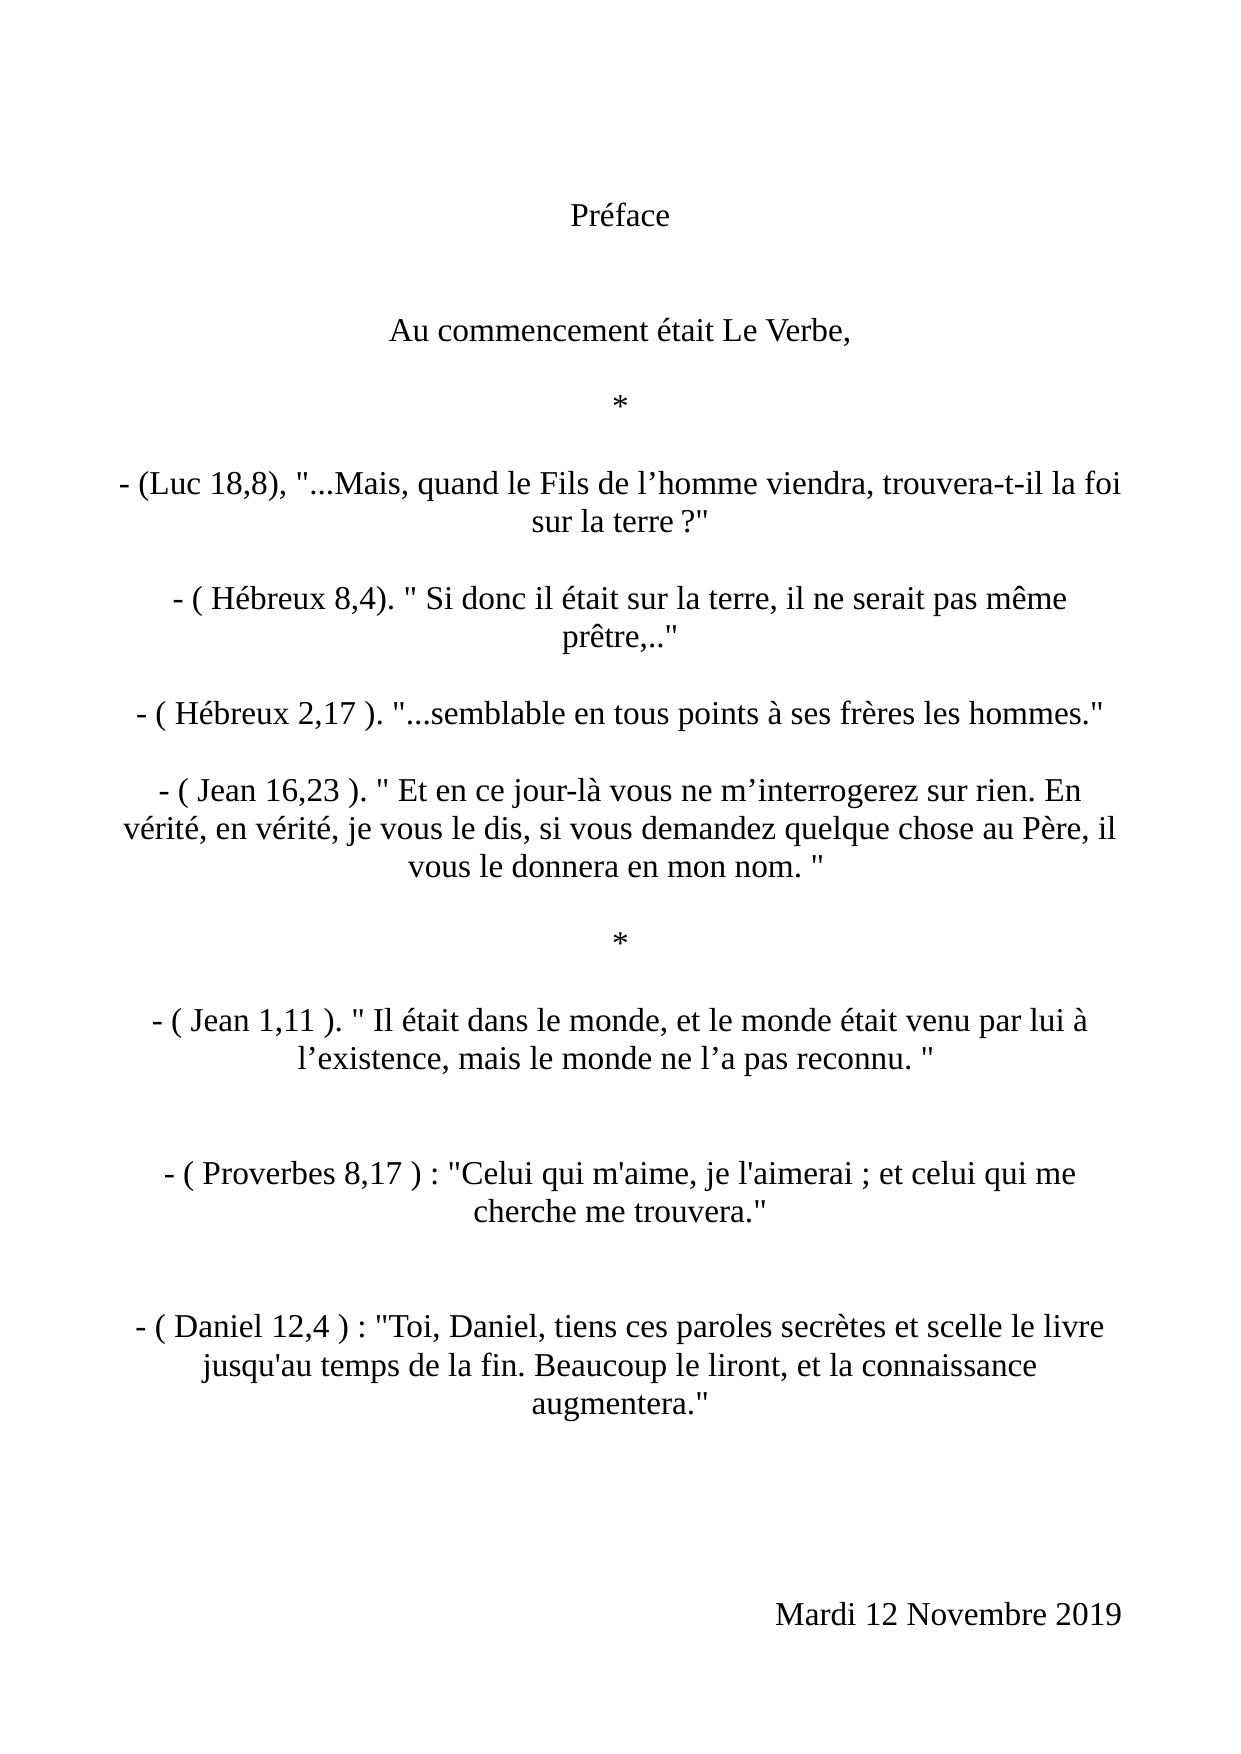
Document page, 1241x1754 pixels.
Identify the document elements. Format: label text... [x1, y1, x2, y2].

text * [118, 386, 1122, 425]
text - ( Jean 16,23 ). " Et en ce jour-là vous ne m’interrogerez sur rien. En vérité, en vérité, je vous le dis, si vous demandez quelque chose au Père, il vous le donnera en mon nom. " [118, 770, 1122, 885]
text * [118, 923, 1122, 961]
text - ( Proverbes 8,17 ) : "Celui qui m'aime, je l'aimerai ; et celui qui me cherche me trouvera." [118, 1153, 1122, 1230]
text Préface [118, 118, 1122, 233]
text Mardi 12 Novembre 2019 [118, 1594, 1122, 1632]
text Au commencement était Le Verbe, [118, 310, 1122, 348]
text - ( Hébreux 2,17 ). "...semblable en tous points à ses frères les hommes." [118, 693, 1122, 731]
text - ( Hébreux 8,4). " Si donc il était sur la terre, il ne serait pas même prêtre,.." [118, 578, 1122, 655]
text - (Luc 18,8), "...Mais, quand le Fils de l’homme viendra, trouvera-t-il la foi sur la terre ?" [118, 463, 1122, 540]
text - ( Daniel 12,4 ) : "Toi, Daniel, tiens ces paroles secrètes et scelle le livre jusqu'au temps de la fin. Beaucoup le liront, et la connaissance augmentera." [118, 1306, 1122, 1421]
text - ( Jean 1,11 ). " Il était dans le monde, et le monde était venu par lui à l’existence, mais le monde ne l’a pas reconnu. " [118, 1000, 1122, 1076]
